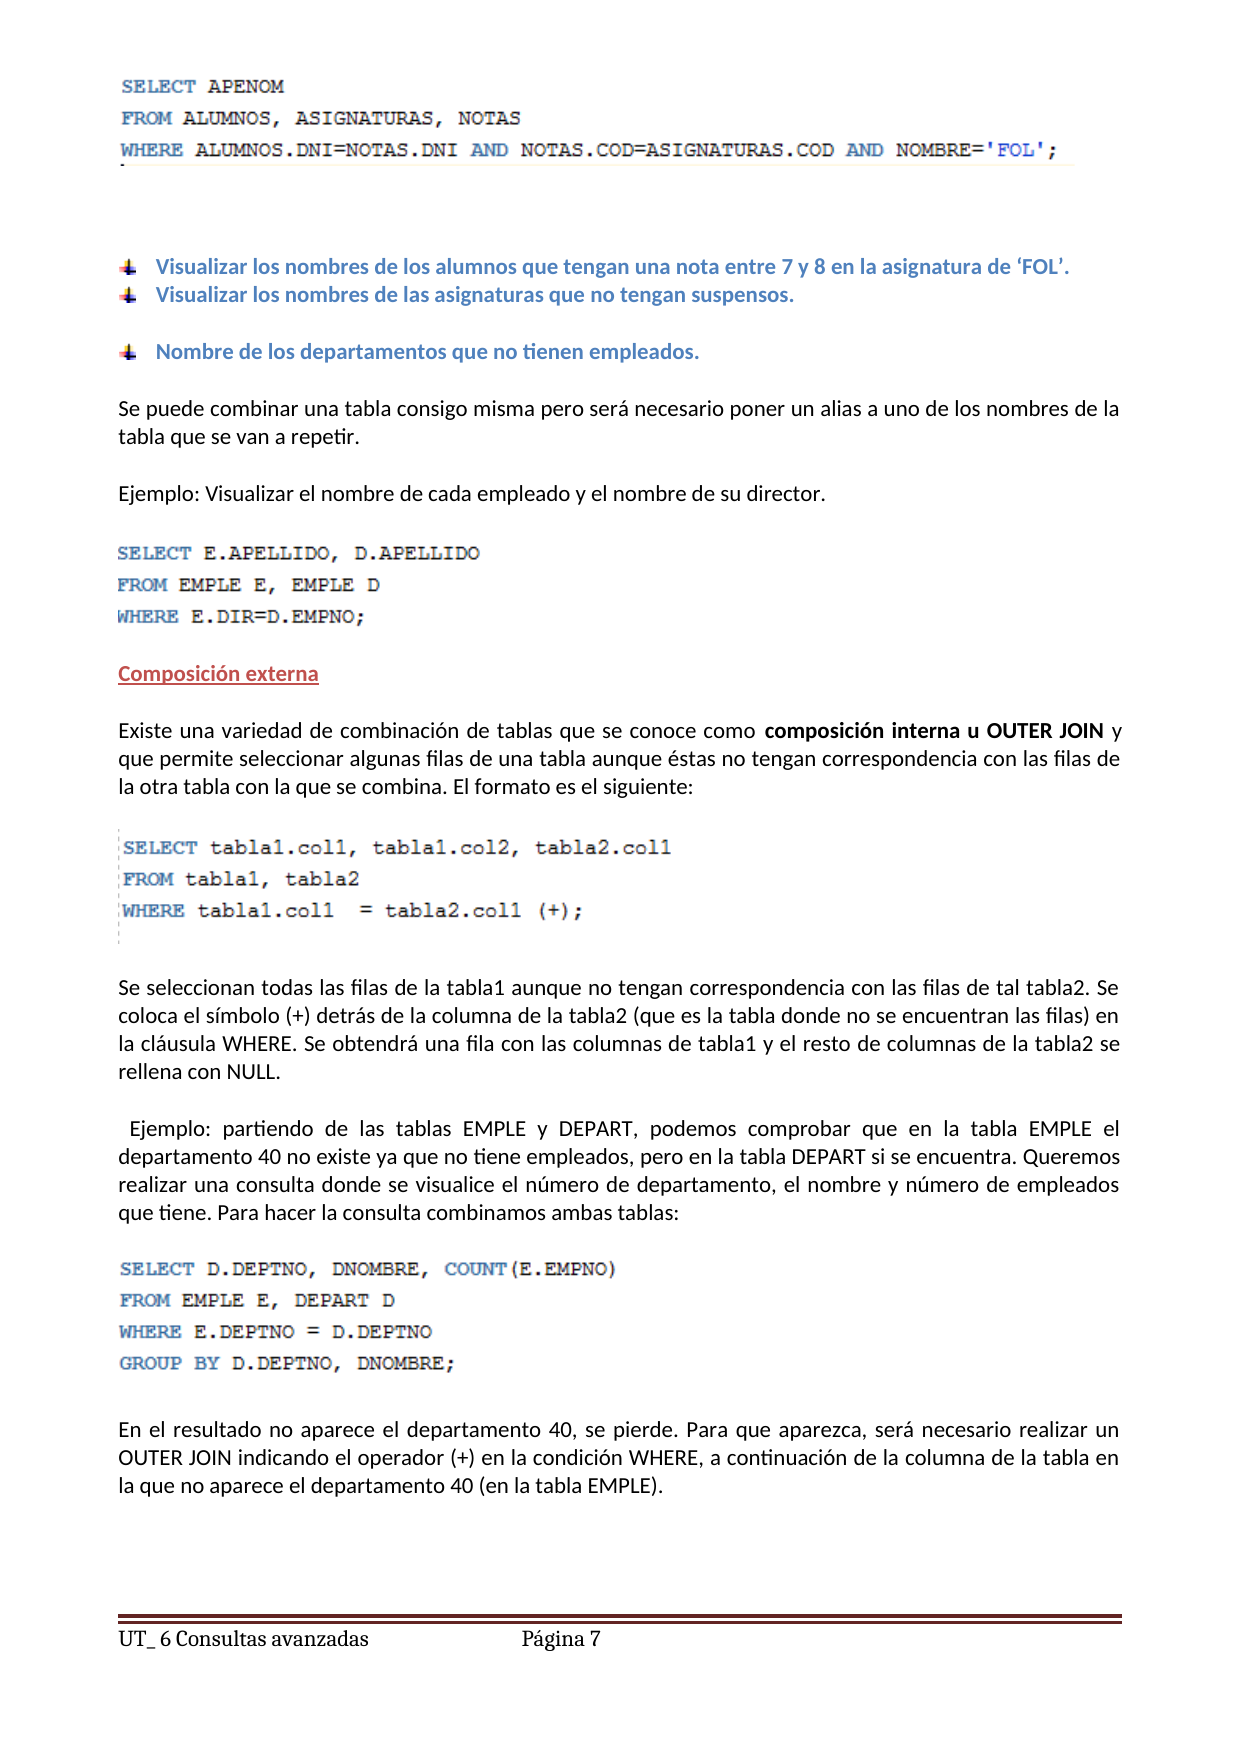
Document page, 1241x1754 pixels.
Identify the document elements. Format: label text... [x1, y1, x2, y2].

list Nombre de los departamentos que no tienen empleados. [118, 337, 1122, 365]
text Se seleccionan todas las filas de la tabla1 aunque no tengan correspondencia con las filas de tal tabla2. Se coloca el símbolo (+) detrás de la columna de la tabla2 (que es la tabla donde no se encuentran las filas) en la cláusula WHERE. Se obtendrá una fila con las columnas de tabla1 y el resto de columnas de la tabla2 se rellena con NULL. [118, 973, 1122, 1085]
text Se puede combinar una tabla consigo misma pero será necesario poner un alias a uno de los nombres de la tabla que se van a repetir. [118, 394, 1122, 450]
list Visualizar los nombres de los alumnos que tengan una nota entre 7 y 8 en la asignatura de ‘FOL’. [118, 252, 1122, 280]
text Existe una variedad de combinación de tablas que se conoce como composición interna u OUTER JOIN y que permite seleccionar algunas filas de una tabla aunque éstas no tengan correspondencia con las filas de la otra tabla con la que se combina. El formato es el siguiente: [118, 716, 1122, 801]
text Composición externa [118, 659, 1122, 687]
text Ejemplo: partiendo de las tablas EMPLE y DEPART, podemos comprobar que en la tabla EMPLE el departamento 40 no existe ya que no tiene empleados, pero en la tabla DEPART si se encuentra. Queremos realizar una consulta donde se visualice el número de departamento, el nombre y número de empleados que tiene. Para hacer la consulta combinamos ambas tablas: [118, 1114, 1122, 1226]
text Ejemplo: Visualizar el nombre de cada empleado y el nombre de su director. [118, 479, 1122, 507]
list Visualizar los nombres de las asignaturas que no tengan suspensos. [118, 280, 1122, 308]
text En el resultado no aparece el departamento 40, se pierde. Para que aparezca, será necesario realizar un OUTER JOIN indicando el operador (+) en la condición WHERE, a continuación de la columna de la tabla en la que no aparece el departamento 40 (en la tabla EMPLE). [118, 1415, 1122, 1499]
